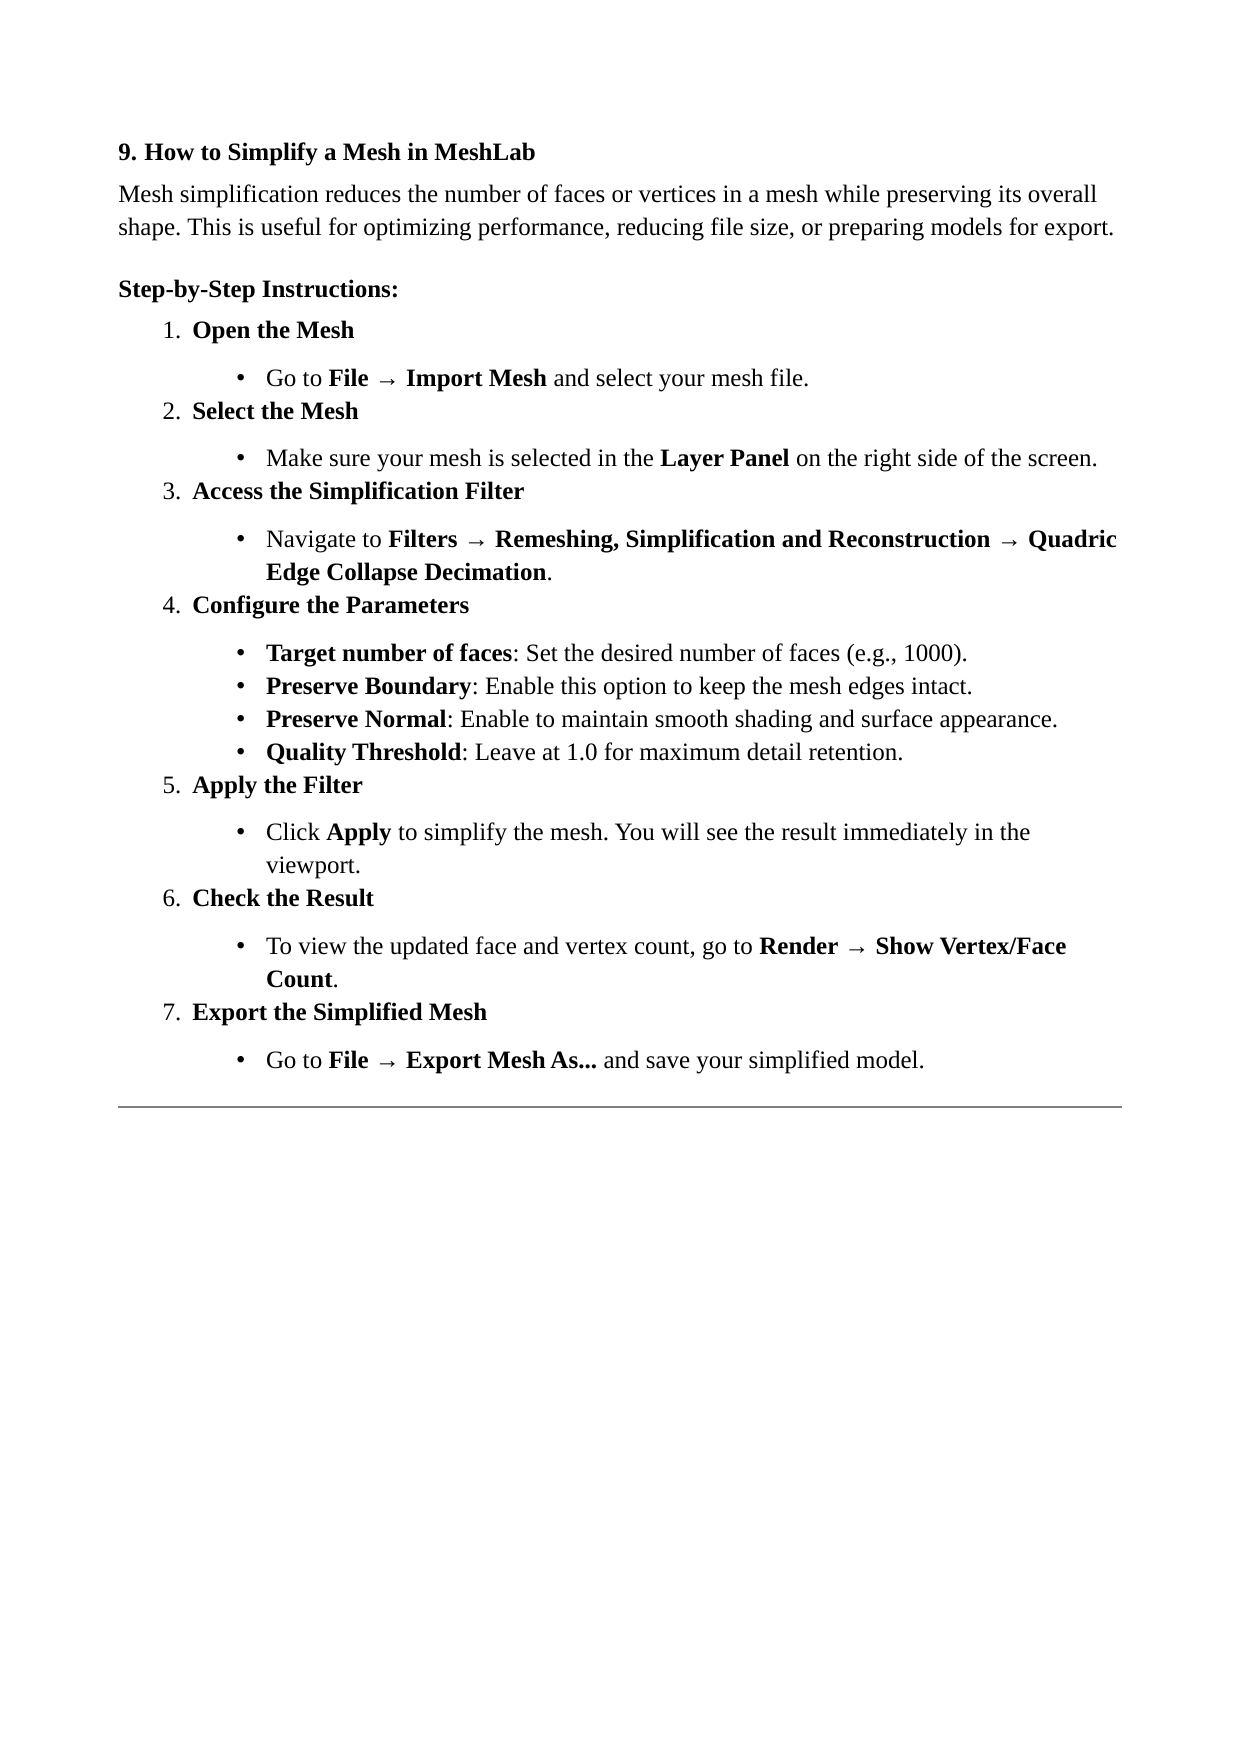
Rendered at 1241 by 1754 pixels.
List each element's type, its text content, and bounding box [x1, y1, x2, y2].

list Navigate to Filters → Remeshing, Simplification and Reconstruction → Quadric Edge Collapse Decimation. [236, 524, 1122, 586]
list Open the Mesh [162, 315, 1122, 344]
text Mesh simplification reduces the number of faces or vertices in a mesh while preserving its overall shape. This is useful for optimizing performance, reducing file size, or preparing models for export. [118, 179, 1122, 241]
list Access the Simplification Filter [162, 476, 1122, 505]
subtitle Step-by-Step Instructions: [118, 274, 1122, 303]
list Preserve Normal: Enable to maintain smooth shading and surface appearance. [236, 704, 1122, 732]
list Configure the Parameters [162, 590, 1122, 619]
list Export the Simplified Mesh [162, 997, 1122, 1026]
list Target number of faces: Set the desired number of faces (e.g., 1000). [236, 638, 1122, 666]
list Click Apply to simplify the mesh. You will see the result immediately in the viewport. [236, 817, 1122, 879]
list Quality Threshold: Leave at 1.0 for maximum detail retention. [236, 737, 1122, 766]
list Make sure your mesh is selected in the Layer Panel on the right side of the screen. [236, 443, 1122, 472]
list Go to File → Import Mesh and select your mesh file. [236, 363, 1122, 392]
subtitle 9. How to Simplify a Mesh in MeshLab [118, 133, 1122, 166]
list To view the updated face and vertex count, go to Render → Show Vertex/Face Count. [236, 931, 1122, 993]
list Check the Result [162, 883, 1122, 912]
list Go to File → Export Mesh As... and save your simplified model. [236, 1045, 1122, 1073]
list Select the Mesh [162, 396, 1122, 424]
list Apply the Filter [162, 770, 1122, 798]
list Preserve Boundary: Enable this option to keep the mesh edges intact. [236, 671, 1122, 699]
